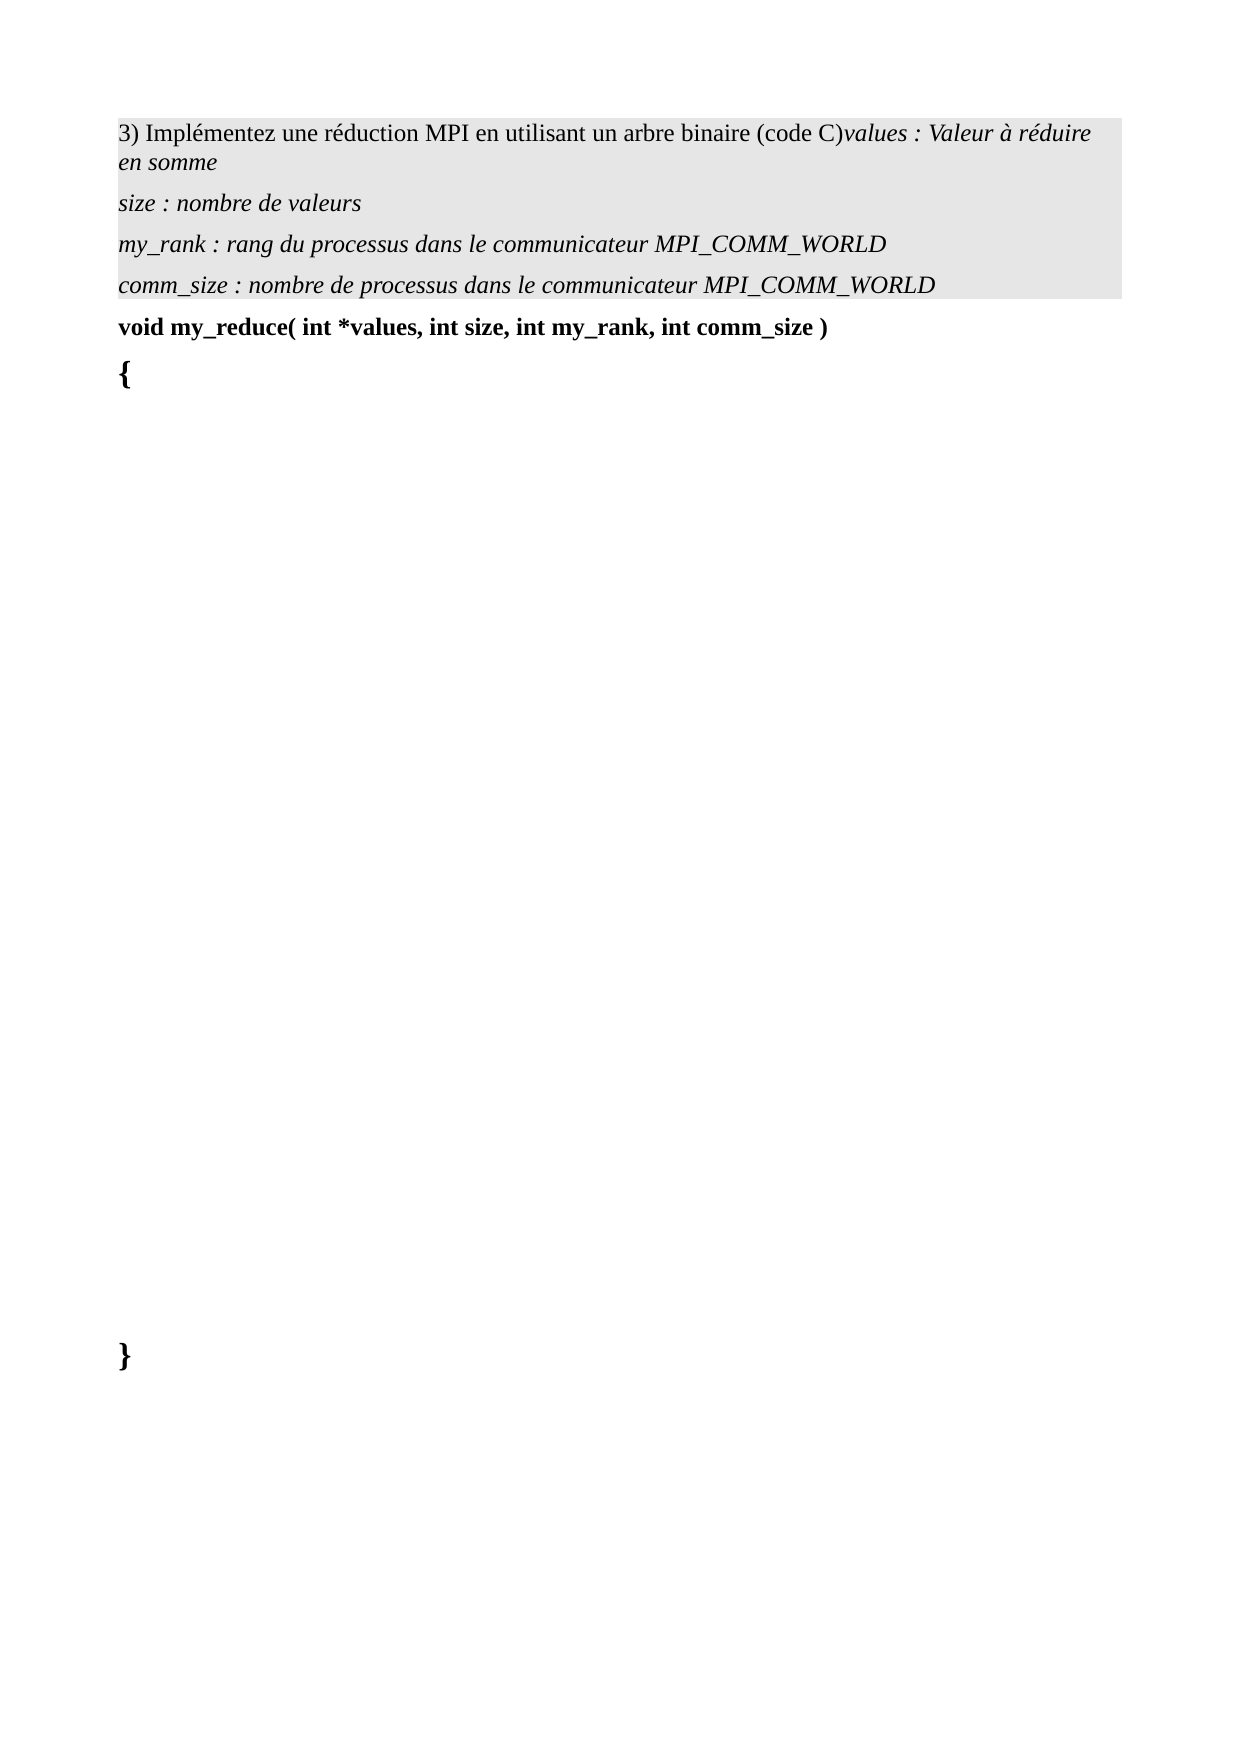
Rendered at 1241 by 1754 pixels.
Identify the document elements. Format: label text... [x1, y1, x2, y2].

text void my_reduce( int *values, int size, int my_rank, int comm_size ) [118, 312, 1122, 341]
text 3) Implémentez une réduction MPI en utilisant un arbre binaire (code C)values : Valeur à réduire en somme [118, 118, 1122, 176]
text size : nombre de valeurs [118, 188, 1122, 217]
text { [118, 353, 1122, 391]
text comm_size : nombre de processus dans le communicateur MPI_COMM_WORLD [118, 271, 1122, 299]
text } [118, 1335, 1122, 1373]
text my_rank : rang du processus dans le communicateur MPI_COMM_WORLD [118, 229, 1122, 258]
